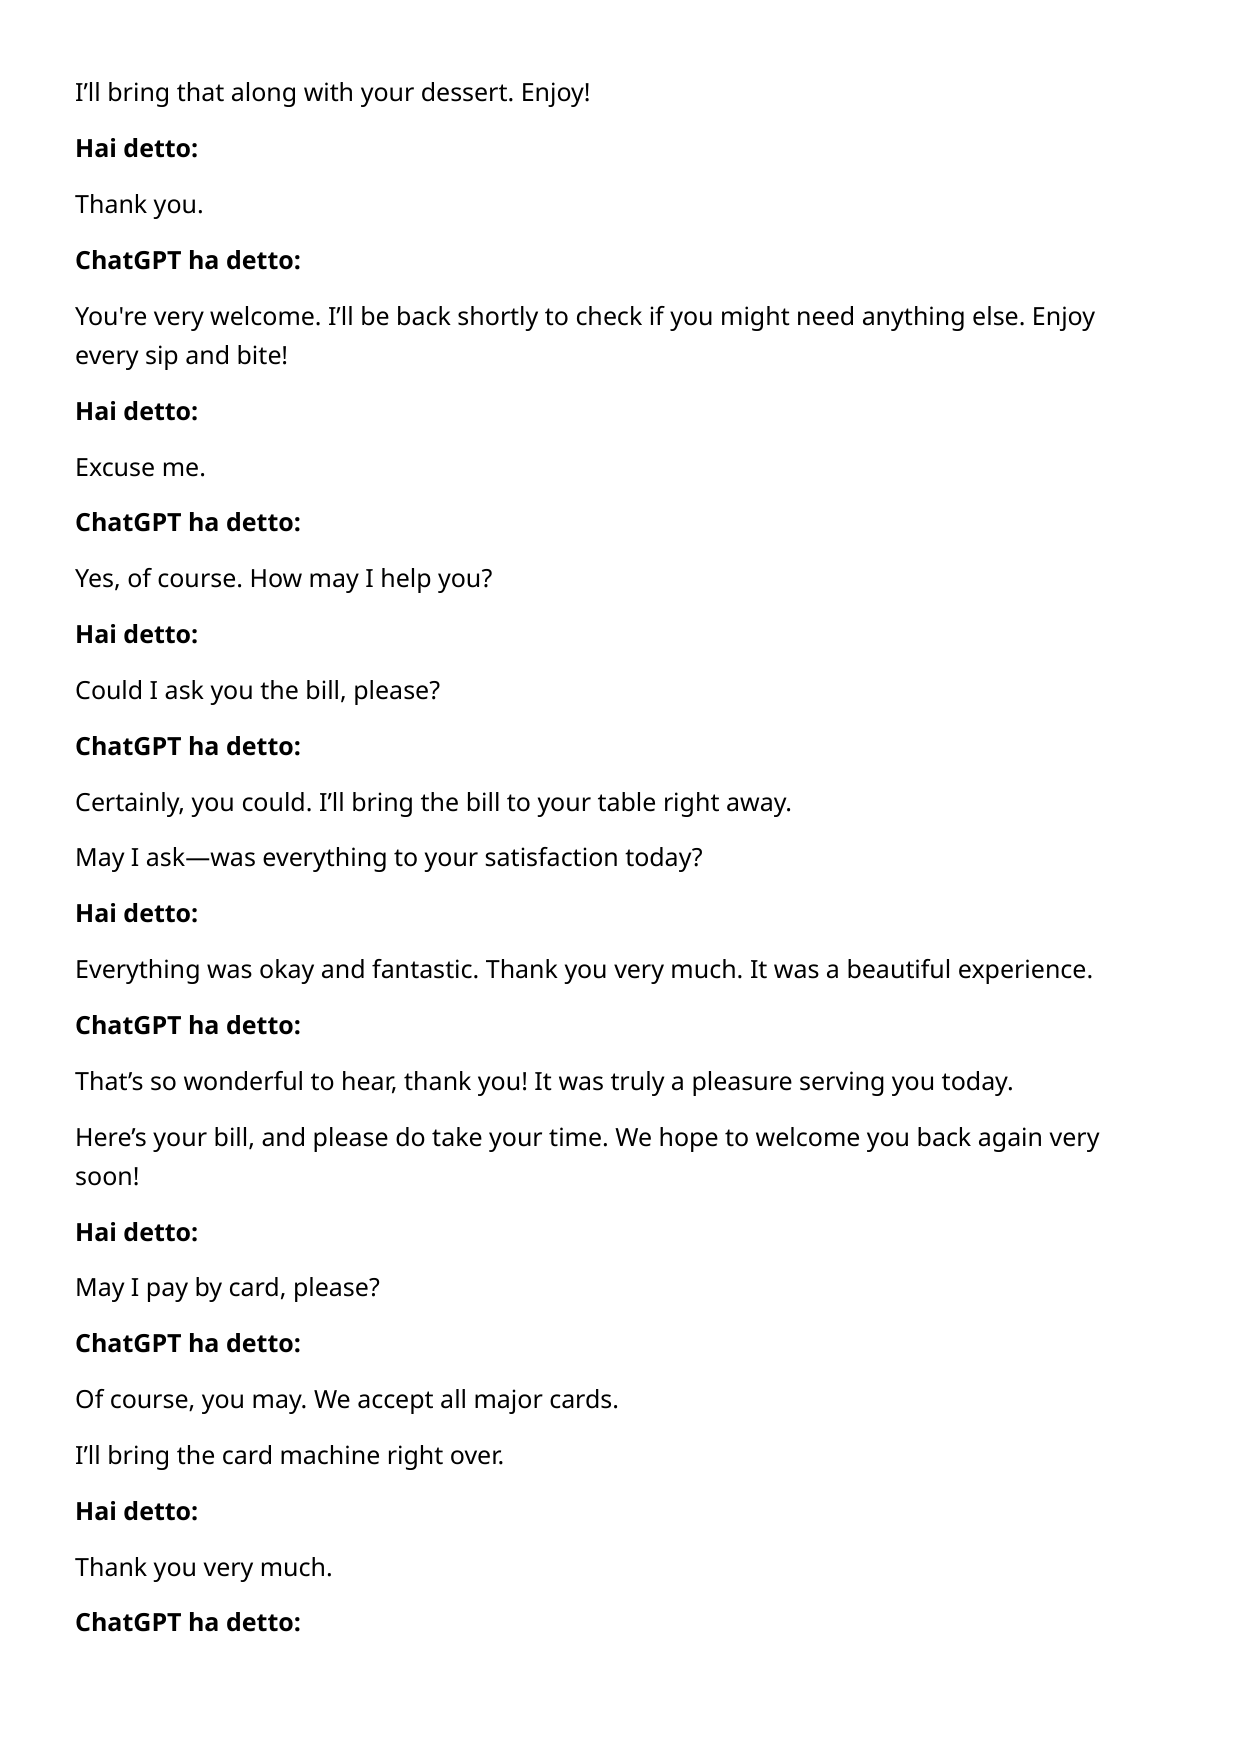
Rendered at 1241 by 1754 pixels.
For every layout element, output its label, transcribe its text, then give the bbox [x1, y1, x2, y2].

text Hai detto: [75, 896, 1165, 930]
text Yes, of course. How may I help you? [75, 561, 1165, 595]
text ChatGPT ha detto: [75, 728, 1165, 762]
text Certainly, you could. I’ll bring the bill to your table right away. [75, 784, 1165, 818]
text Thank you. [75, 187, 1165, 221]
text Hai detto: [75, 131, 1165, 165]
text I’ll bring the card machine right over. [75, 1437, 1165, 1472]
text Of course, you may. We accept all major cards. [75, 1382, 1165, 1416]
text ChatGPT ha detto: [75, 1605, 1165, 1639]
text ChatGPT ha detto: [75, 1326, 1165, 1360]
text Hai detto: [75, 393, 1165, 427]
text Could I ask you the bill, please? [75, 672, 1165, 707]
text That’s so wonderful to hear, thank you! It was truly a pleasure serving you today. [75, 1063, 1165, 1097]
text May I pay by card, please? [75, 1270, 1165, 1304]
text Hai detto: [75, 617, 1165, 651]
text Hai detto: [75, 1214, 1165, 1248]
text I’ll bring that along with your dessert. Enjoy! [75, 75, 1165, 109]
text ChatGPT ha detto: [75, 505, 1165, 539]
text Excuse me. [75, 449, 1165, 483]
text May I ask—was everything to your satisfaction today? [75, 840, 1165, 874]
text Hai detto: [75, 1493, 1165, 1527]
text Everything was okay and fantastic. Thank you very much. It was a beautiful experience. [75, 952, 1165, 986]
text ChatGPT ha detto: [75, 242, 1165, 277]
text Here’s your bill, and please do take your time. We hope to welcome you back again very soon! [75, 1119, 1165, 1192]
text You're very welcome. I’ll be back shortly to check if you might need anything else. Enjoy every sip and bite! [75, 298, 1165, 372]
text ChatGPT ha detto: [75, 1007, 1165, 1042]
text Thank you very much. [75, 1549, 1165, 1583]
